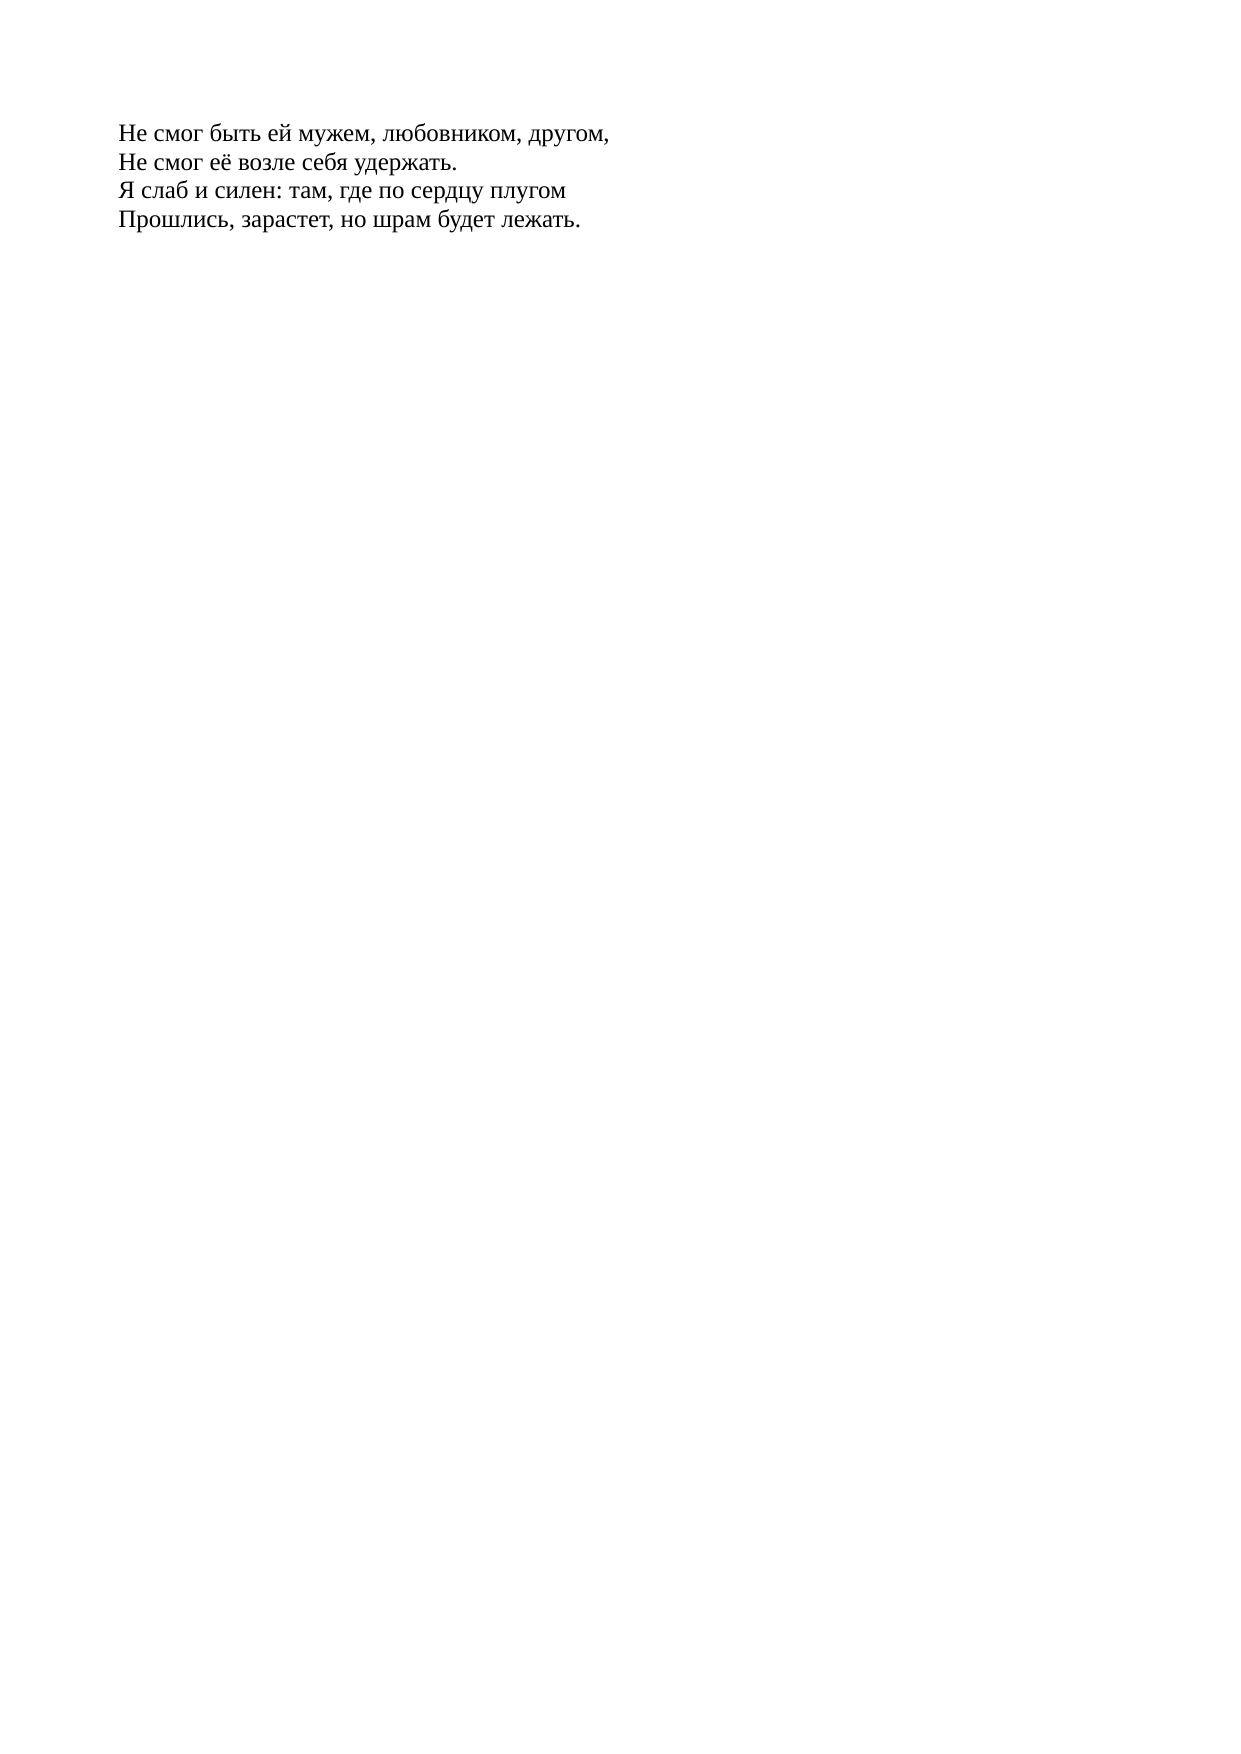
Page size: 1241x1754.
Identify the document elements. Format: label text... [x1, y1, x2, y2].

text Не смог быть ей мужем, любовником, другом, [118, 118, 1122, 147]
text Прошлись, зарастет, но шрам будет лежать. [118, 204, 1122, 233]
text Я слаб и силен: там, где по сердцу плугом [118, 176, 1122, 204]
text Не смог её возле себя удержать. [118, 147, 1122, 176]
